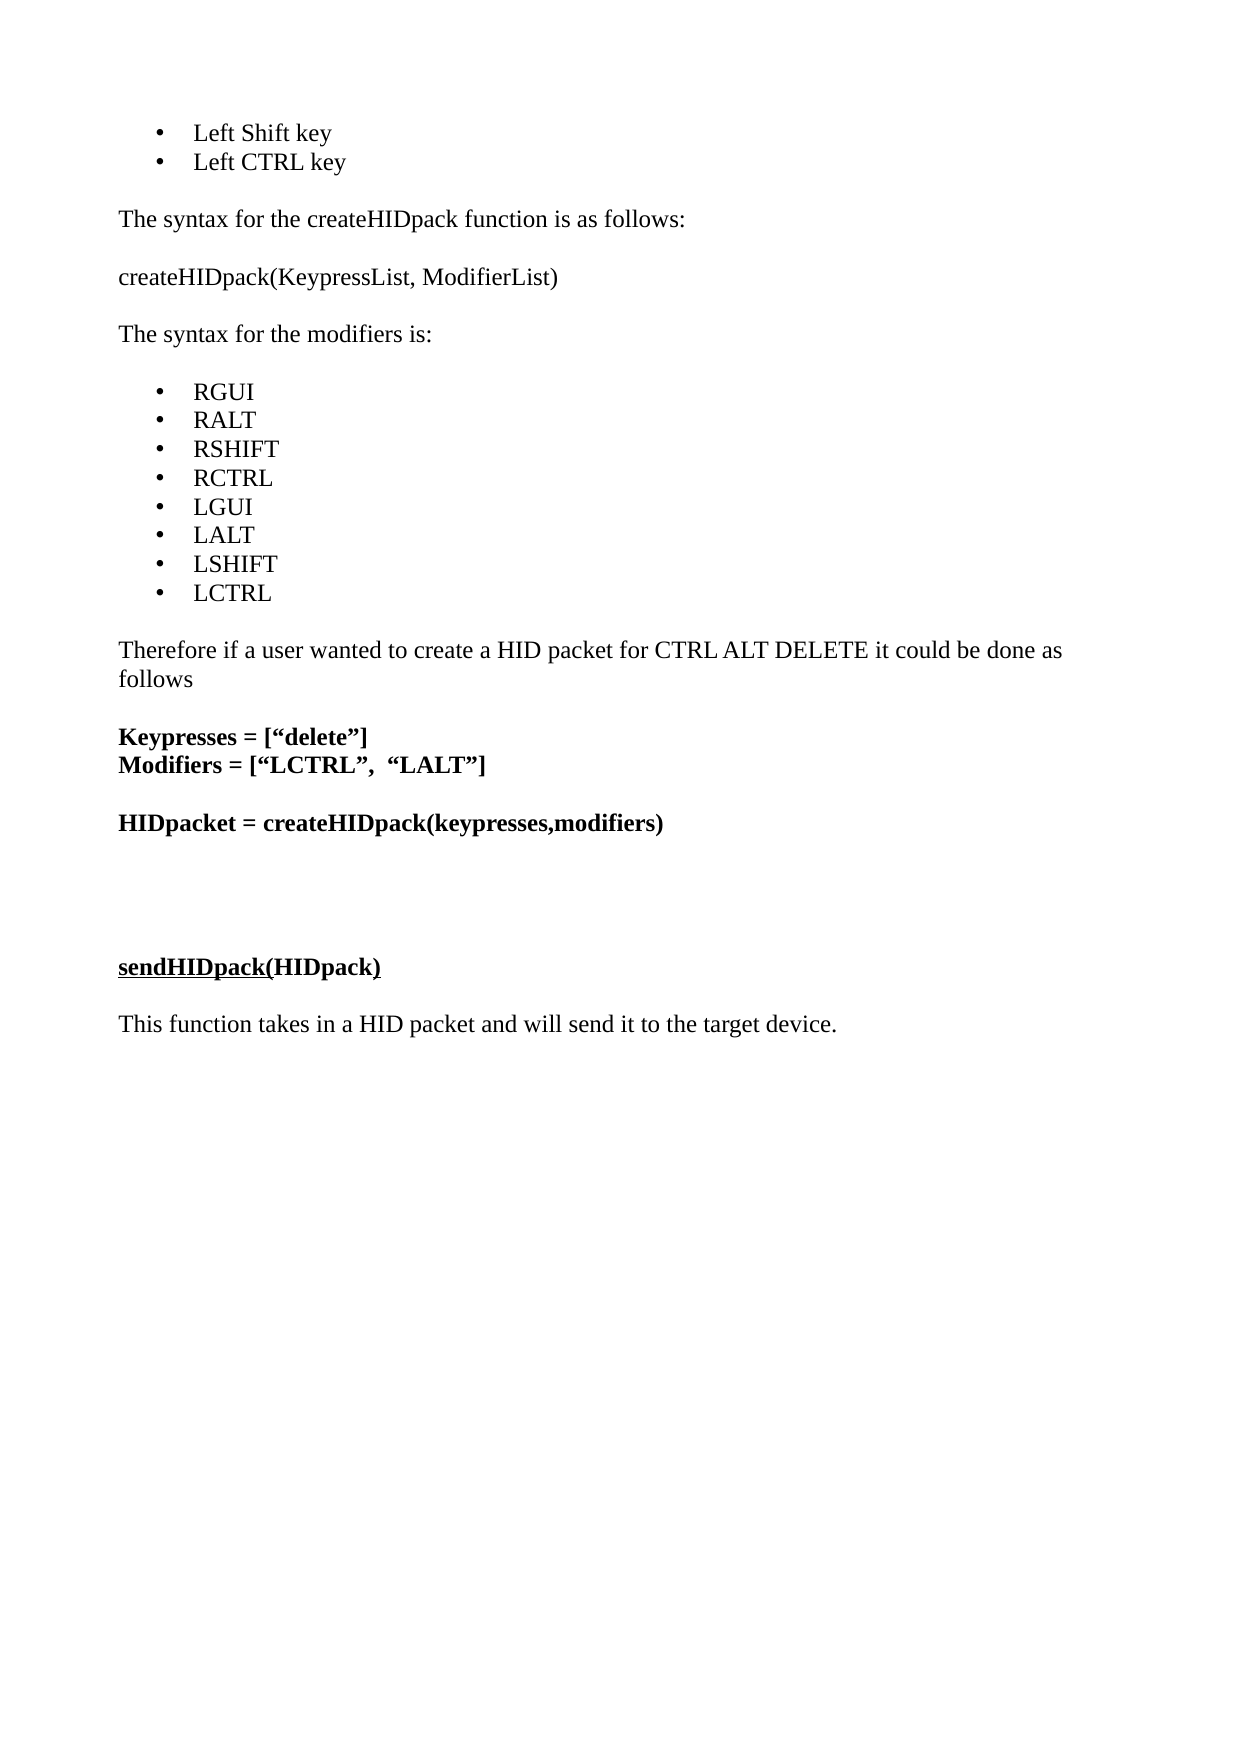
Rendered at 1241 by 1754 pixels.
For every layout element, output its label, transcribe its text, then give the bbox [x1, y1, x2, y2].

list LCTRL [156, 578, 1122, 607]
list Left CTRL key [156, 147, 1122, 176]
text HIDpacket = createHIDpack(keypresses,modifiers) [118, 808, 1122, 837]
list RSHIFT [156, 434, 1122, 463]
text The syntax for the modifiers is: [118, 319, 1122, 348]
text The syntax for the createHIDpack function is as follows: [118, 204, 1122, 233]
list LGUI [156, 492, 1122, 521]
list RALT [156, 406, 1122, 434]
list RGUI [156, 377, 1122, 406]
text Therefore if a user wanted to create a HID packet for CTRL ALT DELETE it could be done as follows [118, 636, 1122, 693]
text This function takes in a HID packet and will send it to the target device. [118, 1009, 1122, 1038]
text createHIDpack(KeypressList, ModifierList) [118, 262, 1122, 291]
text Modifiers = [“LCTRL”, “LALT”] [118, 751, 1122, 779]
list LSHIFT [156, 549, 1122, 578]
list LALT [156, 521, 1122, 549]
list RCTRL [156, 463, 1122, 492]
list Left Shift key [156, 118, 1122, 147]
text Keypresses = [“delete”] [118, 722, 1122, 751]
text sendHIDpack(HIDpack) [118, 952, 1122, 981]
